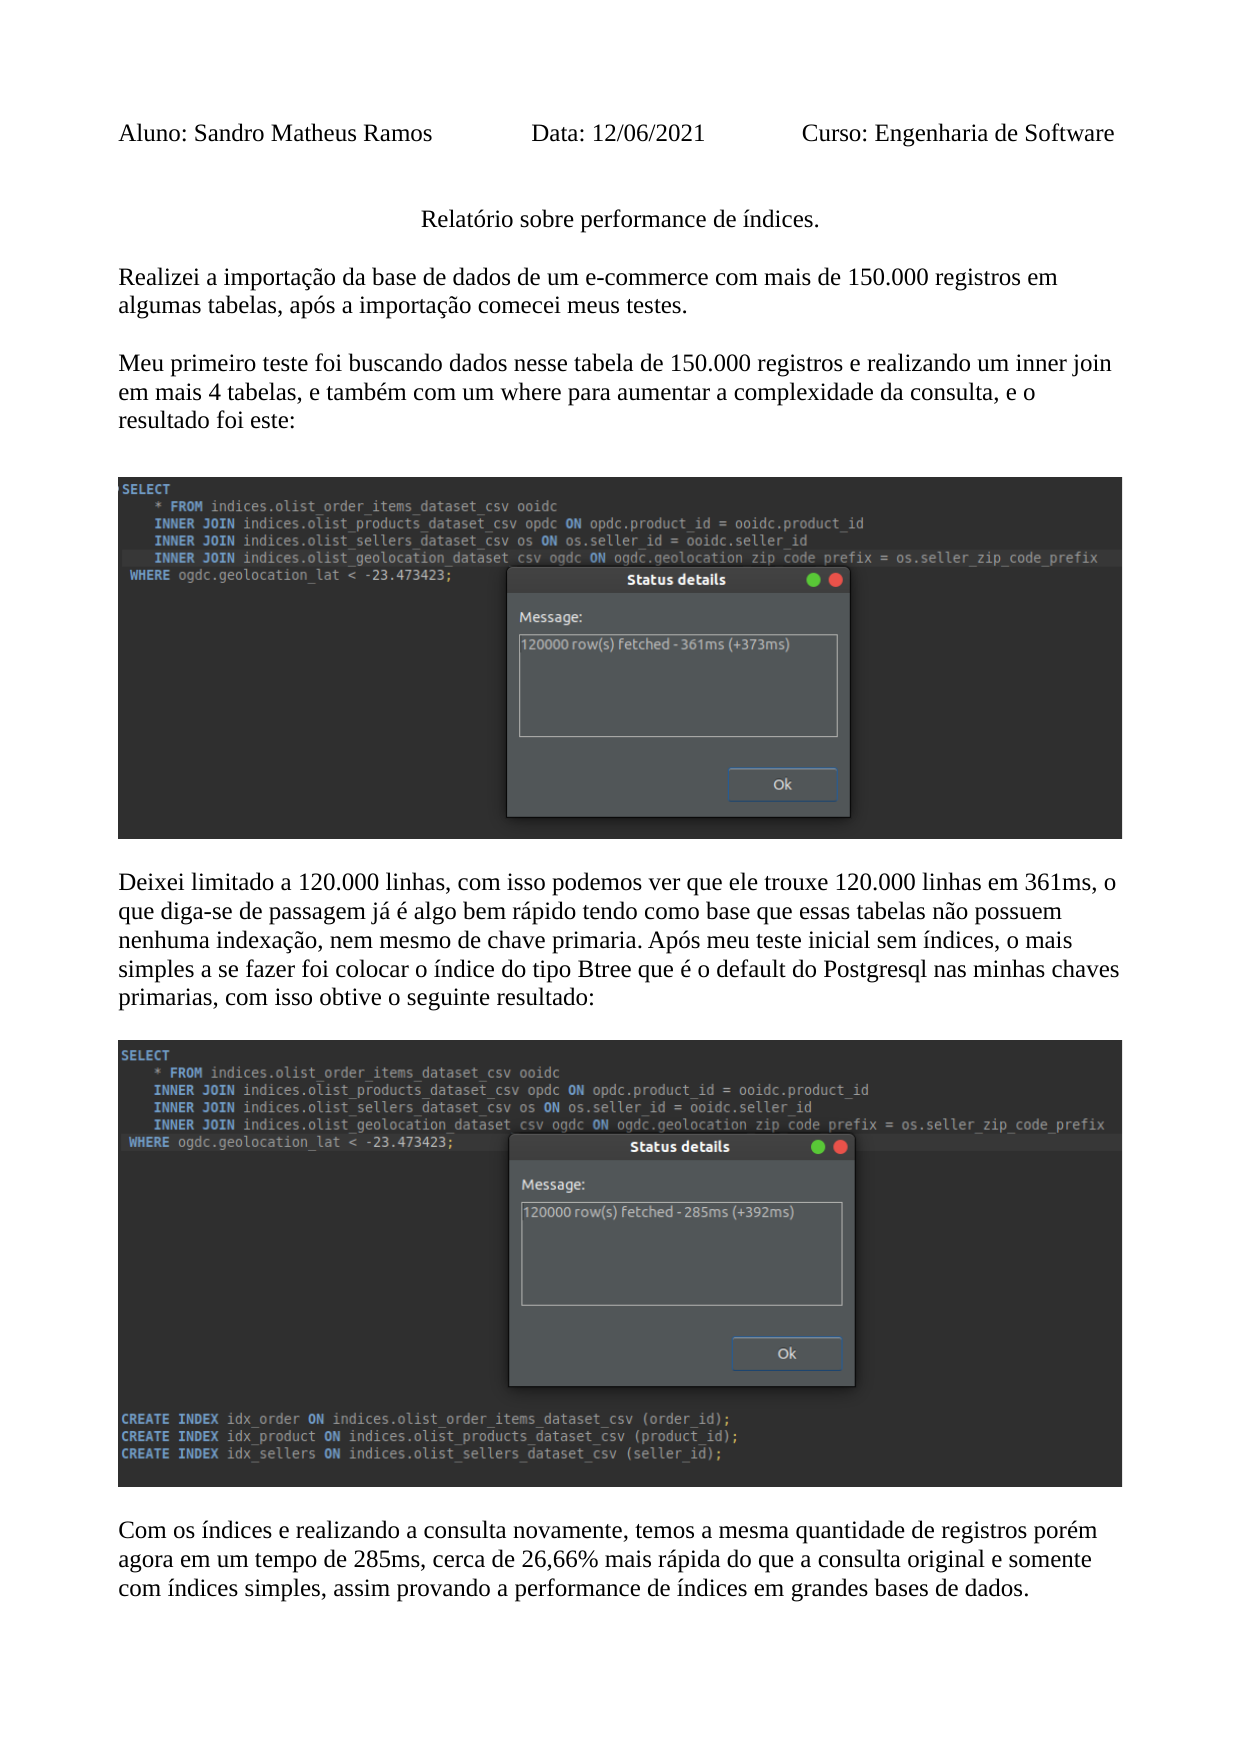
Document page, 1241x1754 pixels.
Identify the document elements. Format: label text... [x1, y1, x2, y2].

text Relatório sobre performance de índices. [118, 204, 1122, 233]
text Deixei limitado a 120.000 linhas, com isso podemos ver que ele trouxe 120.000 linhas em 361ms, o que diga-se de passagem já é algo bem rápido tendo como base que essas tabelas não possuem nenhuma indexação, nem mesmo de chave primaria. Após meu teste inicial sem índices, o mais simples a se fazer foi colocar o índice do tipo Btree que é o default do Postgresql nas minhas chaves primarias, com isso obtive o seguinte resultado: [118, 867, 1122, 1011]
picture [118, 477, 1123, 839]
text Meu primeiro teste foi buscando dados nesse tabela de 150.000 registros e realizando um inner join em mais 4 tabelas, e também com um where para aumentar a complexidade da consulta, e o resultado foi este: [118, 348, 1122, 434]
text Realizei a importação da base de dados de um e-commerce com mais de 150.000 registros em algumas tabelas, após a importação comecei meus testes. [118, 262, 1122, 319]
picture [118, 1040, 1123, 1487]
text Aluno: Sandro Matheus Ramos Data: 12/06/2021 Curso: Engenharia de Software [118, 118, 1122, 147]
text Com os índices e realizando a consulta novamente, temos a mesma quantidade de registros porém agora em um tempo de 285ms, cerca de 26,66% mais rápida do que a consulta original e somente com índices simples, assim provando a performance de índices em grandes bases de dados. [118, 1515, 1122, 1602]
